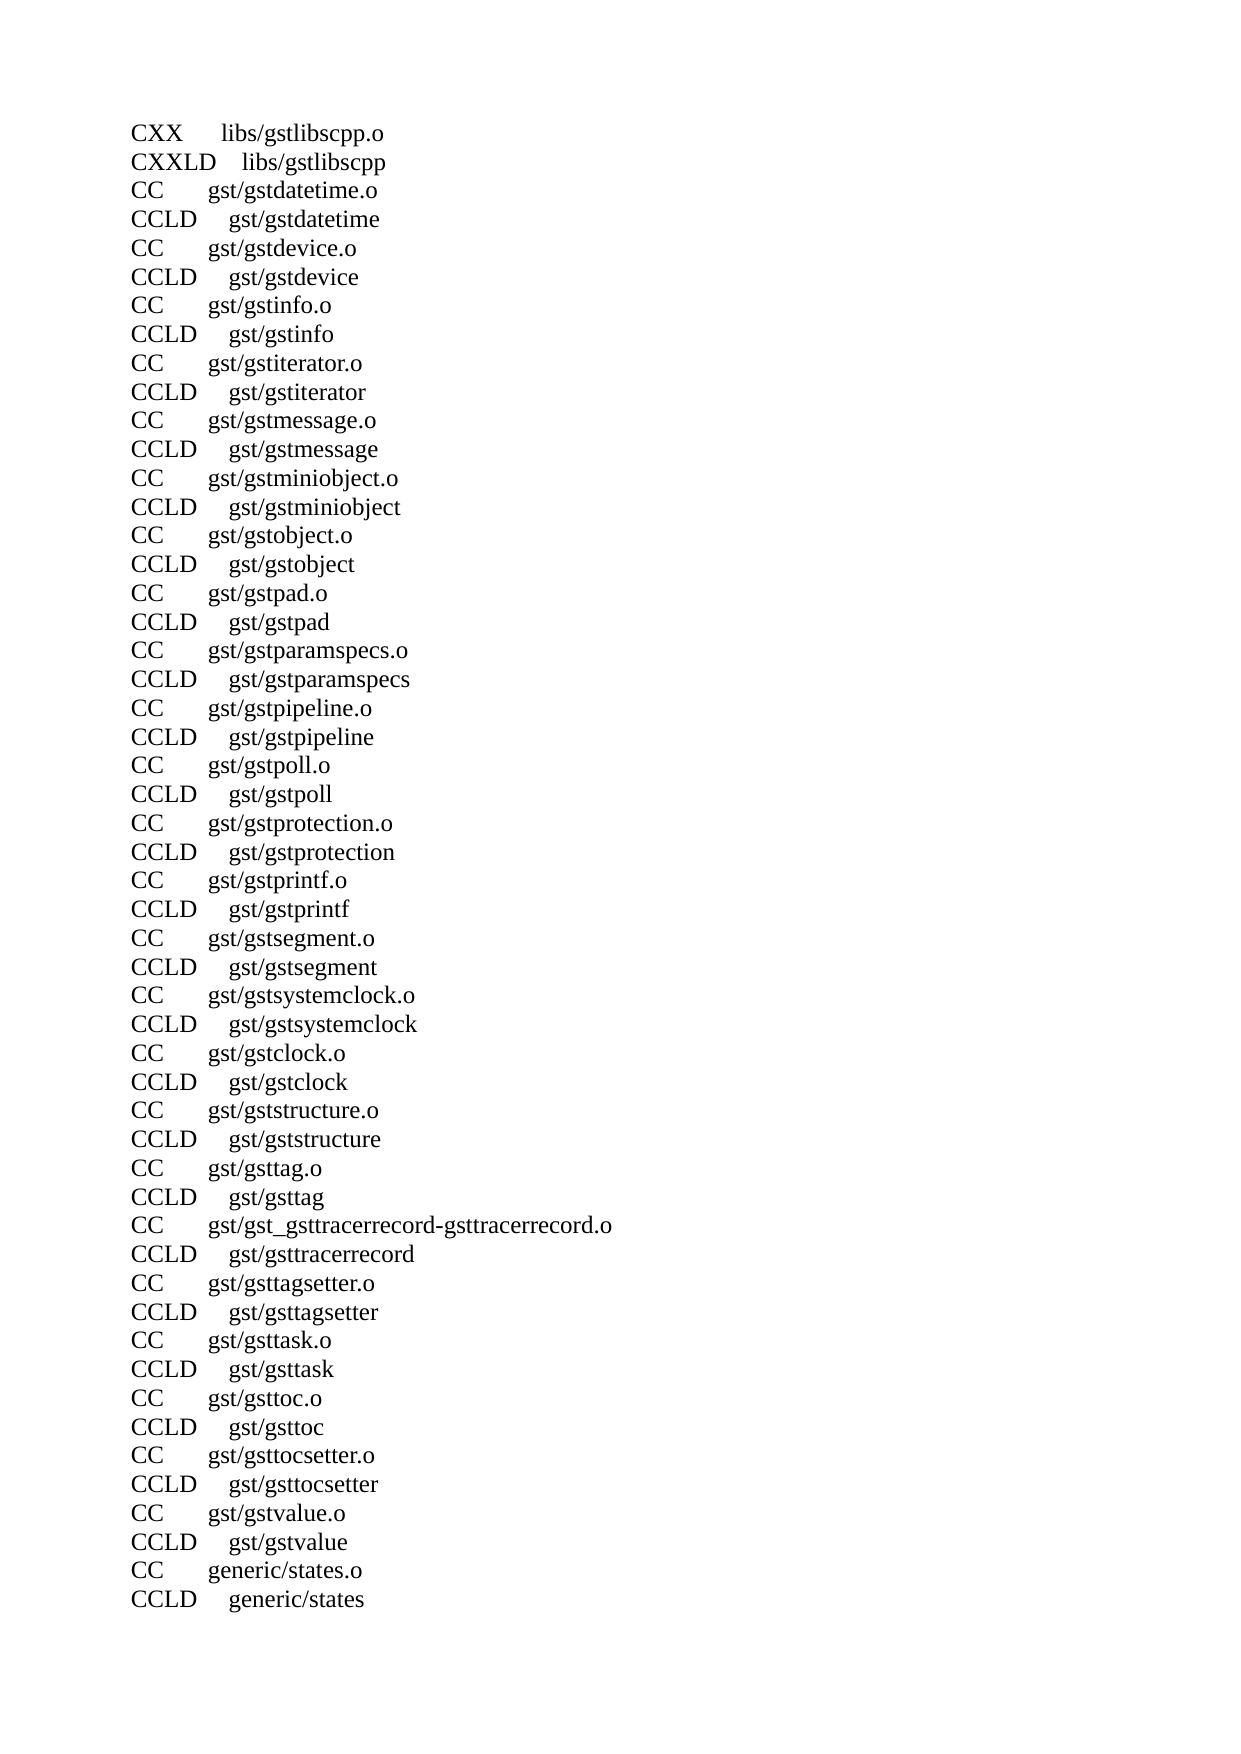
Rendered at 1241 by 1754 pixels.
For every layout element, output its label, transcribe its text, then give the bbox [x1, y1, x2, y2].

text CC gst/gstpoll.o [118, 751, 1122, 779]
text CC gst/gstprintf.o [118, 866, 1122, 894]
text CCLD gst/gsttocsetter [118, 1469, 1122, 1498]
text CC gst/gstparamspecs.o [118, 636, 1122, 664]
text CC gst/gst_gsttracerrecord-gsttracerrecord.o [118, 1211, 1122, 1239]
text CCLD gst/gstobject [118, 549, 1122, 578]
text CCLD gst/gsttagsetter [118, 1297, 1122, 1326]
text CCLD gst/gstsegment [118, 952, 1122, 981]
text CC gst/gstobject.o [118, 521, 1122, 549]
text CC gst/gstinfo.o [118, 291, 1122, 319]
text CCLD gst/gstparamspecs [118, 664, 1122, 693]
text CC gst/gstiterator.o [118, 348, 1122, 377]
text CC gst/gstdatetime.o [118, 176, 1122, 204]
text CC gst/gstmessage.o [118, 406, 1122, 434]
text CCLD gst/gstminiobject [118, 492, 1122, 521]
text CCLD gst/gstpipeline [118, 722, 1122, 751]
text CC gst/gsttoc.o [118, 1383, 1122, 1412]
text CC gst/gstdevice.o [118, 233, 1122, 262]
text CCLD gst/gstinfo [118, 319, 1122, 348]
text CCLD gst/gstprotection [118, 837, 1122, 866]
text CCLD gst/gstdatetime [118, 204, 1122, 233]
text CCLD gst/gstpad [118, 607, 1122, 636]
text CCLD gst/gsttoc [118, 1412, 1122, 1441]
text CCLD gst/gsttag [118, 1182, 1122, 1211]
text CCLD gst/gstmessage [118, 434, 1122, 463]
text CXXLD libs/gstlibscpp [118, 147, 1122, 176]
text CC gst/gstvalue.o [118, 1498, 1122, 1527]
text CC gst/gsttocsetter.o [118, 1441, 1122, 1469]
text CC gst/gstsegment.o [118, 923, 1122, 952]
text CCLD gst/gsttracerrecord [118, 1239, 1122, 1268]
text CCLD gst/gstiterator [118, 377, 1122, 406]
text CC gst/gsttag.o [118, 1153, 1122, 1182]
text CCLD gst/gstprintf [118, 894, 1122, 923]
text CC generic/states.o [118, 1556, 1122, 1584]
text CC gst/gstminiobject.o [118, 463, 1122, 492]
text CCLD gst/gstpoll [118, 779, 1122, 808]
text CC gst/gstpipeline.o [118, 693, 1122, 722]
text CCLD gst/gstdevice [118, 262, 1122, 291]
text CC gst/gstpad.o [118, 578, 1122, 607]
text CC gst/gststructure.o [118, 1096, 1122, 1124]
text CC gst/gsttask.o [118, 1326, 1122, 1354]
text CC gst/gsttagsetter.o [118, 1268, 1122, 1297]
text CCLD generic/states [118, 1584, 1122, 1613]
text CCLD gst/gstsystemclock [118, 1009, 1122, 1038]
text CC gst/gstclock.o [118, 1038, 1122, 1067]
text CXX libs/gstlibscpp.o [118, 118, 1122, 147]
text CCLD gst/gstvalue [118, 1527, 1122, 1556]
text CC gst/gstsystemclock.o [118, 981, 1122, 1009]
text CCLD gst/gstclock [118, 1067, 1122, 1096]
text CC gst/gstprotection.o [118, 808, 1122, 837]
text CCLD gst/gsttask [118, 1354, 1122, 1383]
text CCLD gst/gststructure [118, 1124, 1122, 1153]
